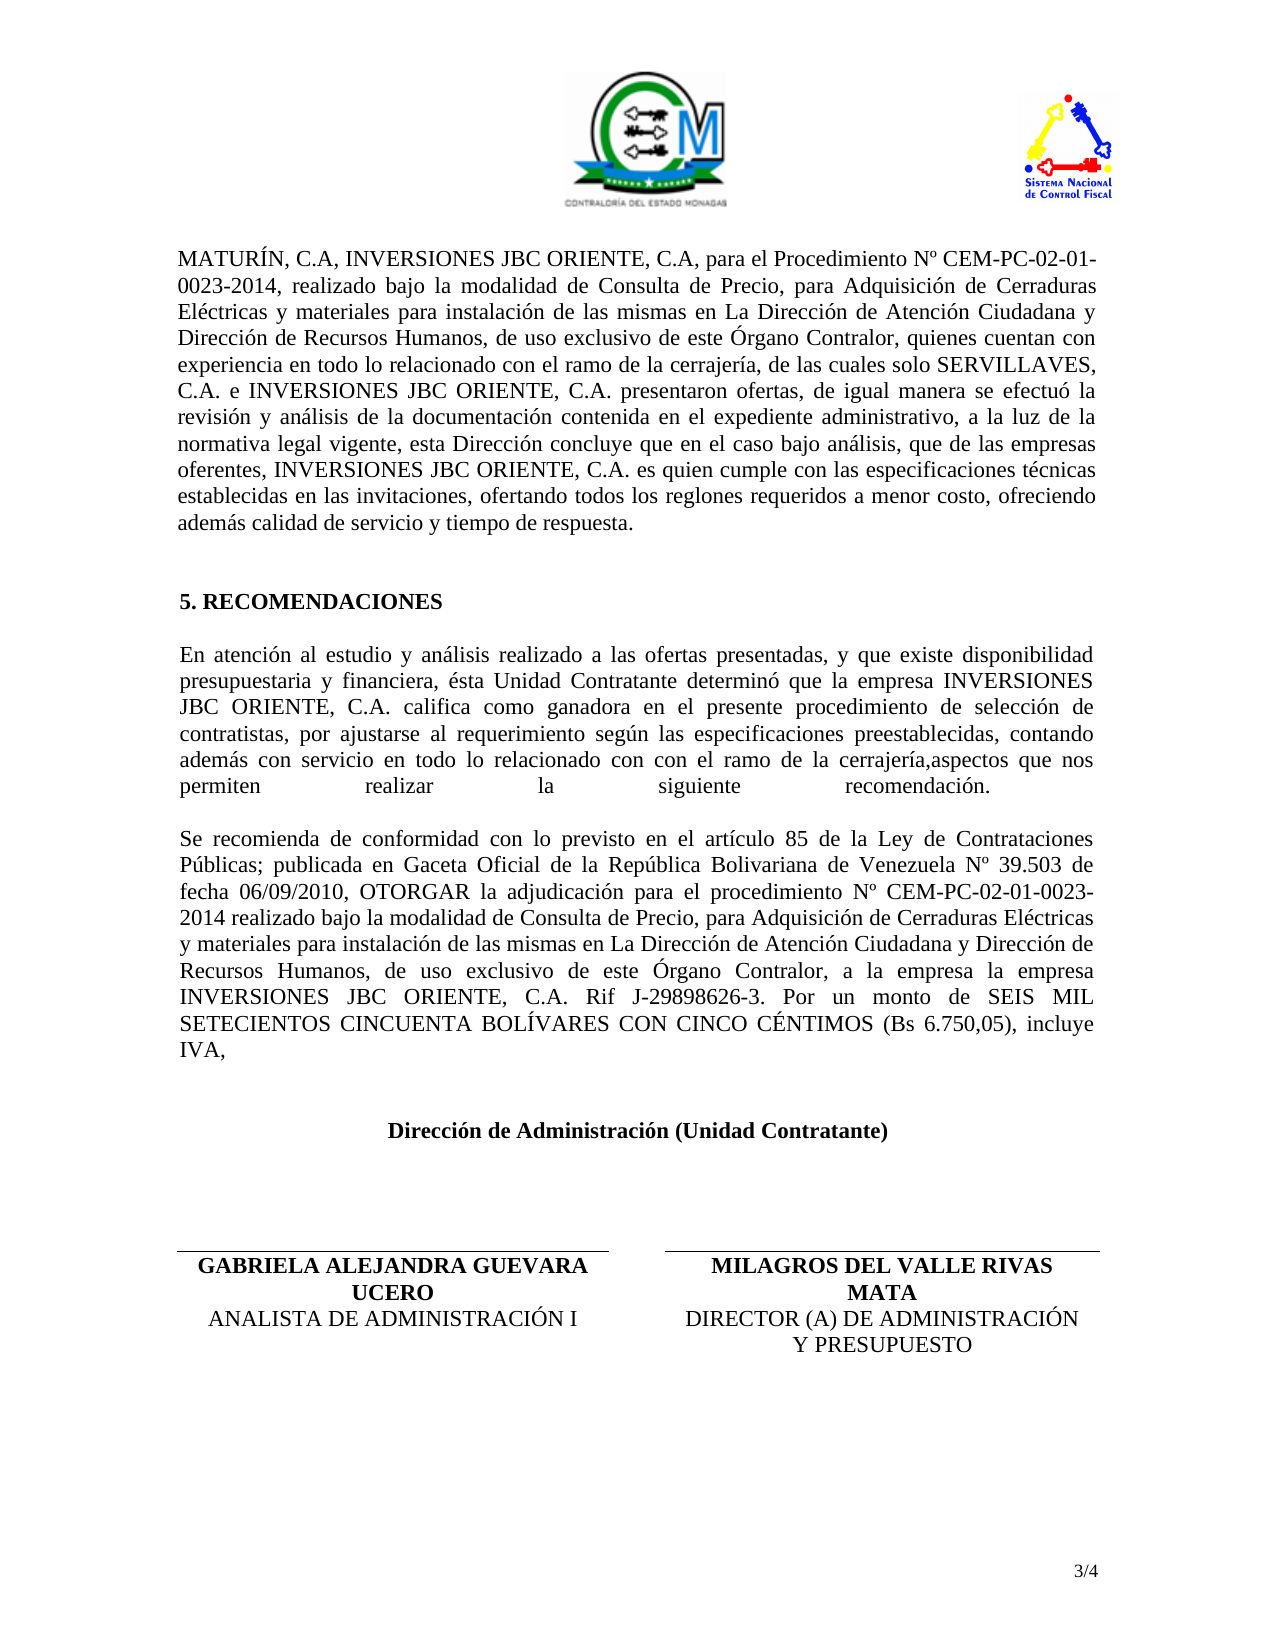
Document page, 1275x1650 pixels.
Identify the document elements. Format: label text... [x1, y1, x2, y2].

table_header Dirección de Administración (Unidad Contratante) [178, 1118, 1098, 1170]
text En atención al estudio y análisis realizado a las ofertas presentadas, y que existe disponibilidad presupuestaria y financiera, ésta Unidad Contratante determinó que la empresa INVERSIONES JBC ORIENTE, C.A. califica como ganadora en el presente procedimiento de selección de contratistas, por ajustarse al requerimiento según las especificaciones preestablecidas, contando además con servicio en todo lo relacionado con con el ramo de la cerrajería,aspectos que nos permiten realizar la siguiente recomendación. Se recomienda de conformidad con lo previsto en el artículo 85 de la Ley de Contrataciones Públicas; publicada en Gaceta Oficial de la República Bolivariana de Venezuela Nº 39.503 de fecha 06/09/2010, OTORGAR la adjudicación para el procedimiento Nº CEM-PC-02-01-0023-2014 realizado bajo la modalidad de Consulta de Precio, para Adquisición de Cerraduras Eléctricas y materiales para instalación de las mismas en La Dirección de Atención Ciudadana y Dirección de Recursos Humanos, de uso exclusivo de este Órgano Contralor, a la empresa la empresa INVERSIONES JBC ORIENTE, C.A. Rif J-29898626-3. Por un monto de SEIS MIL SETECIENTOS CINCUENTA BOLÍVARES CON CINCO CÉNTIMOS (Bs 6.750,05), incluye IVA, [179, 641, 1095, 1062]
table_header GABRIELA ALEJANDRA GUEVARA UCERO ANALISTA DE ADMINISTRACIÓN I [177, 1252, 608, 1358]
picture [562, 69, 730, 210]
text MATURÍN, C.A, INVERSIONES JBC ORIENTE, C.A, para el Procedimiento Nº CEM-PC-02-01-0023-2014, realizado bajo la modalidad de Consulta de Precio, para Adquisición de Cerraduras Eléctricas y materiales para instalación de las mismas en La Dirección de Atención Ciudadana y Dirección de Recursos Humanos, de uso exclusivo de este Órgano Contralor, quienes cuentan con experiencia en todo lo relacionado con el ramo de la cerrajería, de las cuales solo SERVILLAVES, C.A. e INVERSIONES JBC ORIENTE, C.A. presentaron ofertas, de igual manera se efectuó la revisión y análisis de la documentación contenida en el expediente administrativo, a la luz de la normativa legal vigente, esta Dirección concluye que en el caso bajo análisis, que de las empresas oferentes, INVERSIONES JBC ORIENTE, C.A. es quien cumple con las especificaciones técnicas establecidas en las invitaciones, ofertando todos los reglones requeridos a menor costo, ofreciendo además calidad de servicio y tiempo de respuesta. [177, 245, 1098, 535]
table_header [609, 1251, 665, 1358]
picture [1017, 91, 1121, 201]
table_header MILAGROS DEL VALLE RIVAS MATA DIRECTOR (A) DE ADMINISTRACIÓN Y PRESUPUESTO [665, 1252, 1099, 1358]
text 5. RECOMENDACIONES [179, 588, 1095, 614]
